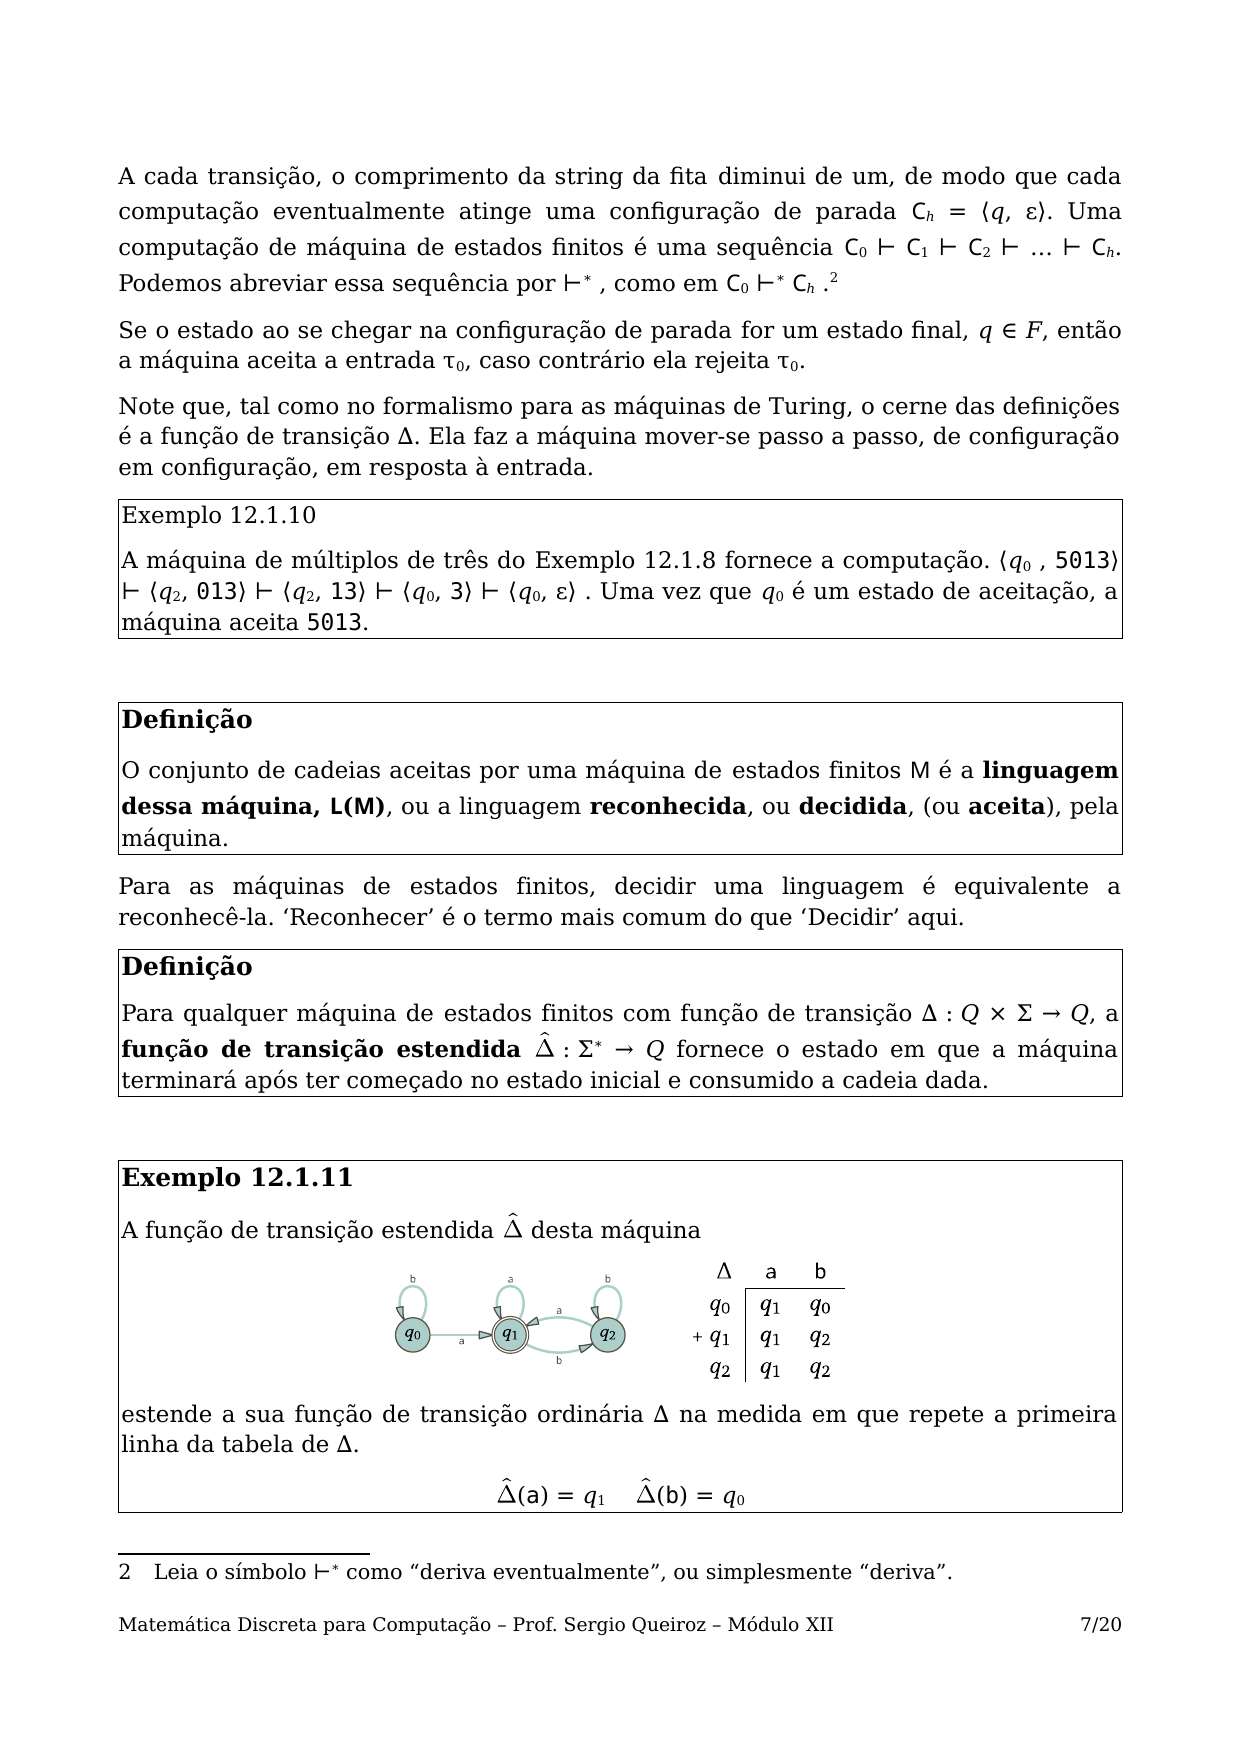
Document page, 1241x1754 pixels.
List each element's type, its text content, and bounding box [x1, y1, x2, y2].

text A cada transição, o comprimento da string da fita diminui de um, de modo que cada computação eventualmente atinge uma configuração de parada Ch = ⟨q, ε⟩. Uma computação de máquina de estados finitos é uma sequência C0 ⊢ C1 ⊢ C2 ⊢ … ⊢ Ch. Podemos abreviar essa sequência por ⊢∗ , como em C0 ⊢∗ Ch . [118, 163, 1122, 298]
text Para qualquer máquina de estados finitos com função de transição ∆ : Q × Σ → Q, a função de transição estendida : Σ∗ → Q fornece o estado em que a máquina terminará após ter começado no estado inicial e consumido a cadeia dada. [119, 997, 1122, 1096]
text A função de transição estendida desta máquina [119, 1209, 1122, 1244]
text Se o estado ao se chegar na configuração de parada for um estado final, q ∈ F, então a máquina aceita a entrada τ0, caso contrário ela rejeita τ0. [118, 317, 1122, 374]
text Leia o símbolo ⊢∗ como “deriva eventualmente”, ou simplesmente “deriva”. [118, 1560, 1122, 1584]
text Exemplo 12.1.10 [119, 500, 1122, 529]
text Exemplo 12.1.11 [119, 1161, 1122, 1193]
text Para as máquinas de estados finitos, decidir uma linguagem é equivalente a reconhecê-la. ‘Reconhecer’ é o termo mais comum do que ‘Decidir’ aqui. [118, 873, 1122, 930]
text O conjunto de cadeias aceitas por uma máquina de estados finitos M é a linguagem dessa máquina, L(M), ou a linguagem reconhecida, ou decidida, (ou aceita), pela máquina. [119, 751, 1122, 854]
text Note que, tal como no formalismo para as máquinas de Turing, o cerne das definições é a função de transição ∆. Ela faz a máquina mover-se passo a passo, de configuração em configuração, em resposta à entrada. [118, 393, 1122, 481]
text estende a sua função de transição ordinária ∆ na medida em que repete a primeira linha da tabela de ∆. [119, 1398, 1122, 1458]
text Definição [119, 703, 1122, 735]
text Definição [119, 950, 1122, 981]
text (a) = q1 (b) = q0 [119, 1474, 1122, 1512]
text A máquina de múltiplos de três do Exemplo 12.1.8 fornece a computação. ⟨q0 , 5013⟩ ⊢ ⟨q2, 013⟩ ⊢ ⟨q2, 13⟩ ⊢ ⟨q0, 3⟩ ⊢ ⟨q0, ε⟩ . Uma vez que q0 é um estado de aceitação, a máquina aceita 5013. [119, 544, 1122, 638]
